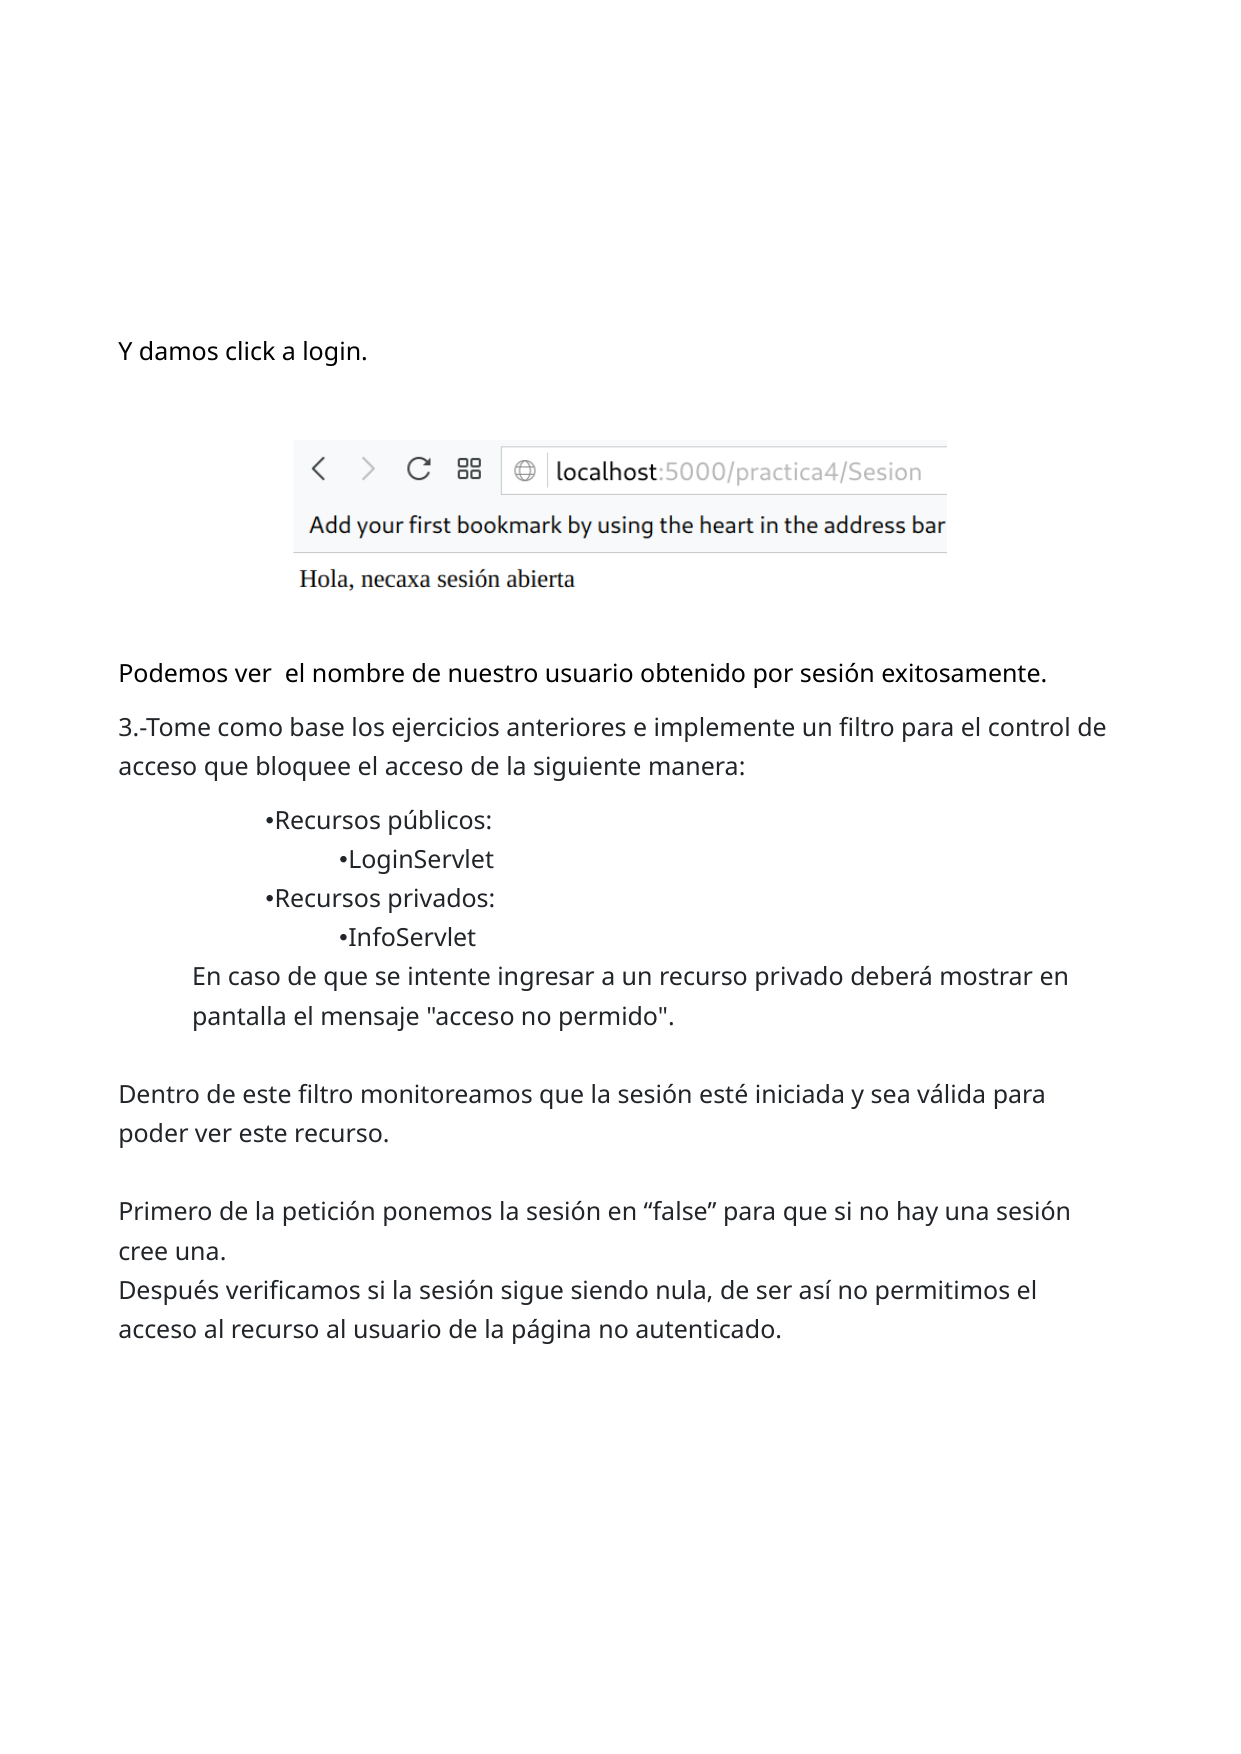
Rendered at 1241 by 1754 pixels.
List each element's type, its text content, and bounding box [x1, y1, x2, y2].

list LoginServlet [118, 841, 1122, 876]
picture [293, 440, 947, 625]
text Podemos ver el nombre de nuestro usuario obtenido por sesión exitosamente. [118, 656, 1122, 690]
text 3.-Tome como base los ejercicios anteriores e implemente un filtro para el control de acceso que bloquee el acceso de la siguiente manera: [118, 709, 1122, 783]
text Primero de la petición ponemos la sesión en “false” para que si no hay una sesión cree una. [118, 1194, 1122, 1267]
list En caso de que se intente ingresar a un recurso privado deberá mostrar en pantalla el mensaje "acceso no permido". [118, 959, 1122, 1032]
text Después verificamos si la sesión sigue siendo nula, de ser así no permitimos el acceso al recurso al usuario de la página no autenticado. [118, 1272, 1122, 1346]
list Recursos públicos: [118, 802, 1122, 836]
list InfoServlet [118, 920, 1122, 954]
list Recursos privados: [118, 881, 1122, 915]
text Dentro de este filtro monitoreamos que la sesión esté iniciada y sea válida para poder ver este recurso. [118, 1076, 1122, 1150]
text Y damos click a login. [118, 333, 1122, 367]
